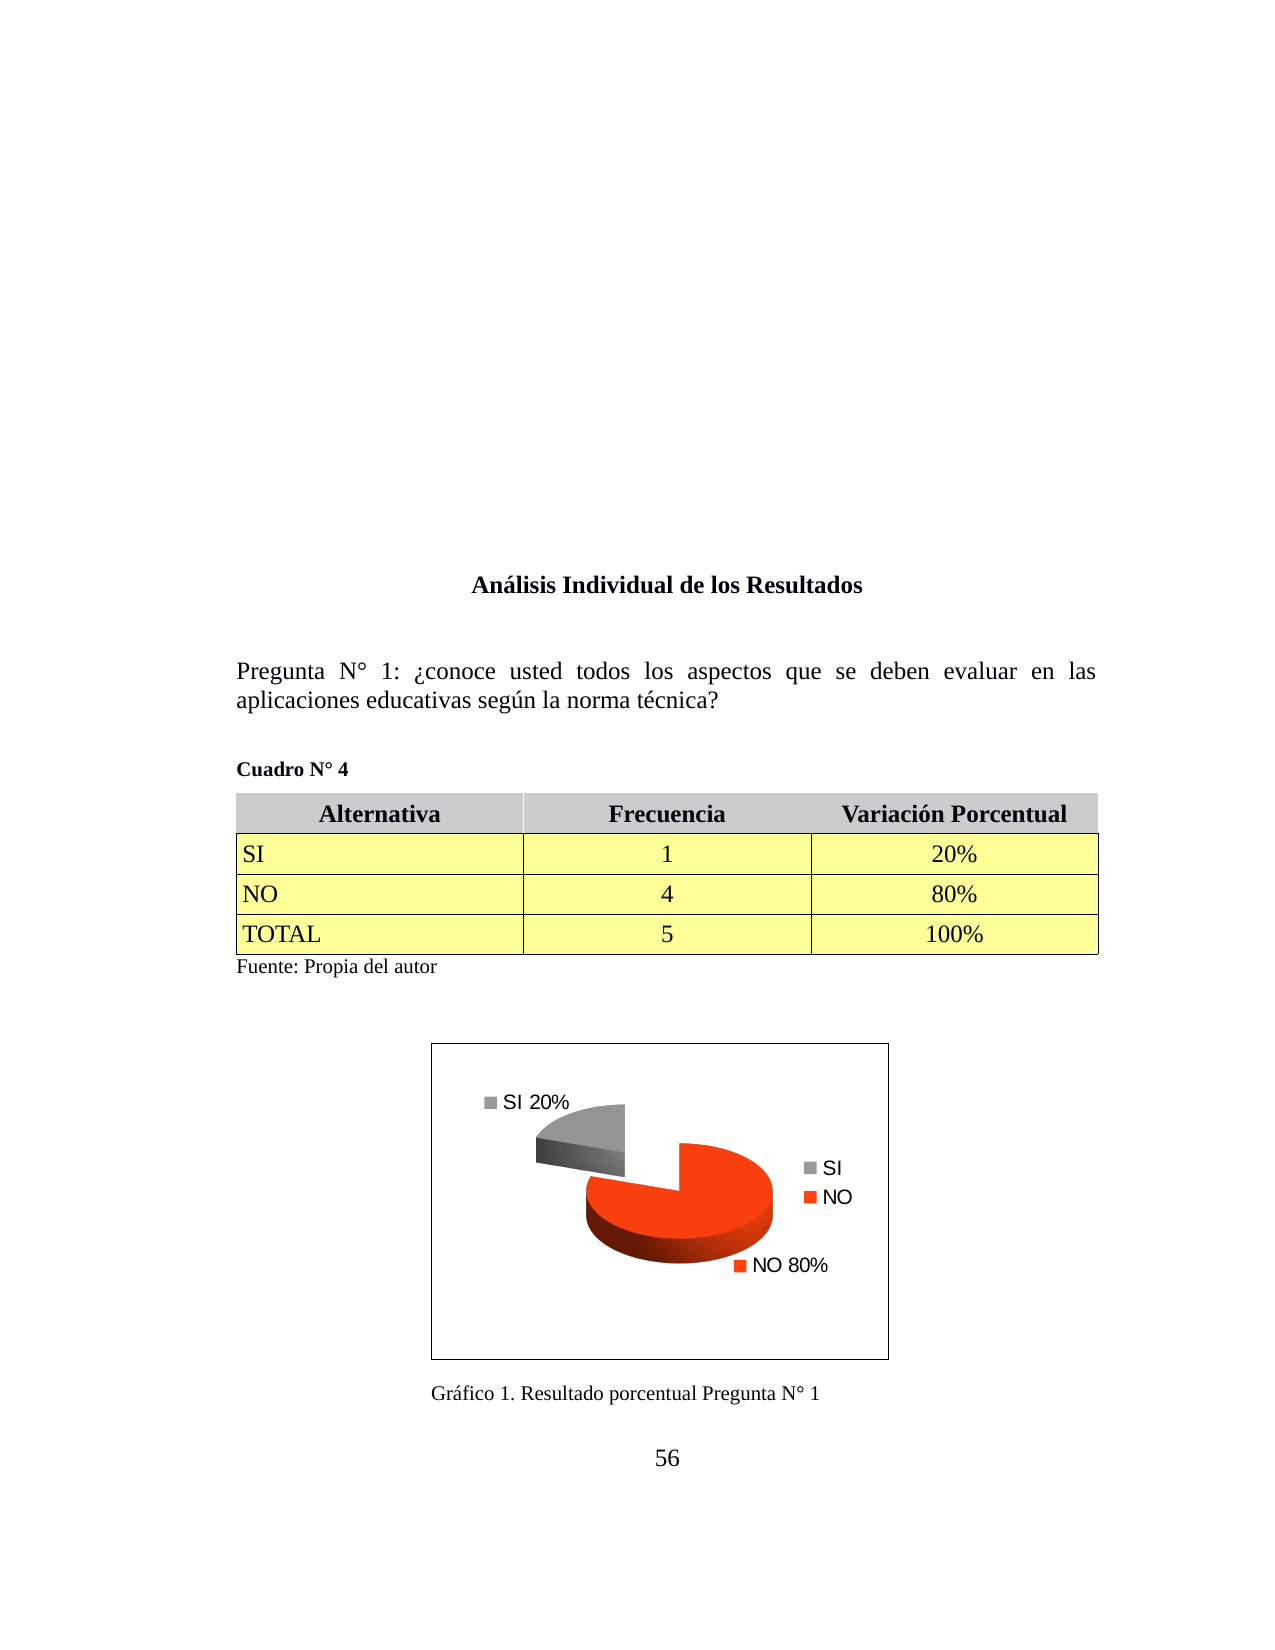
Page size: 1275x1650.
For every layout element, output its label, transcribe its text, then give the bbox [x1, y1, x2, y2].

table_cell TOTAL [237, 915, 523, 954]
table_cell 20% [812, 834, 1098, 873]
table_cell 4 [524, 875, 811, 914]
table_header Alternativa [236, 793, 523, 833]
table_header Frecuencia [524, 793, 811, 833]
subtitle Análisis Individual de los Resultados [236, 570, 1098, 599]
table_cell 1 [524, 834, 811, 873]
table_cell NO [237, 875, 523, 914]
table_cell 100% [812, 915, 1098, 954]
table_cell 5 [524, 915, 811, 954]
text Fuente: Propia del autor [236, 955, 1098, 978]
text Pregunta N° 1: ¿conoce usted todos los aspectos que se deben evaluar en las aplicaciones educativas según la norma técnica? [236, 656, 1098, 714]
table_cell 80% [812, 875, 1098, 914]
table_header Variación Porcentual [811, 793, 1098, 833]
table_cell SI [237, 834, 523, 873]
text Cuadro N° 4 [236, 757, 1098, 781]
text Gráfico 1. Resultado porcentual Pregunta N° 1 [236, 1033, 1098, 1405]
